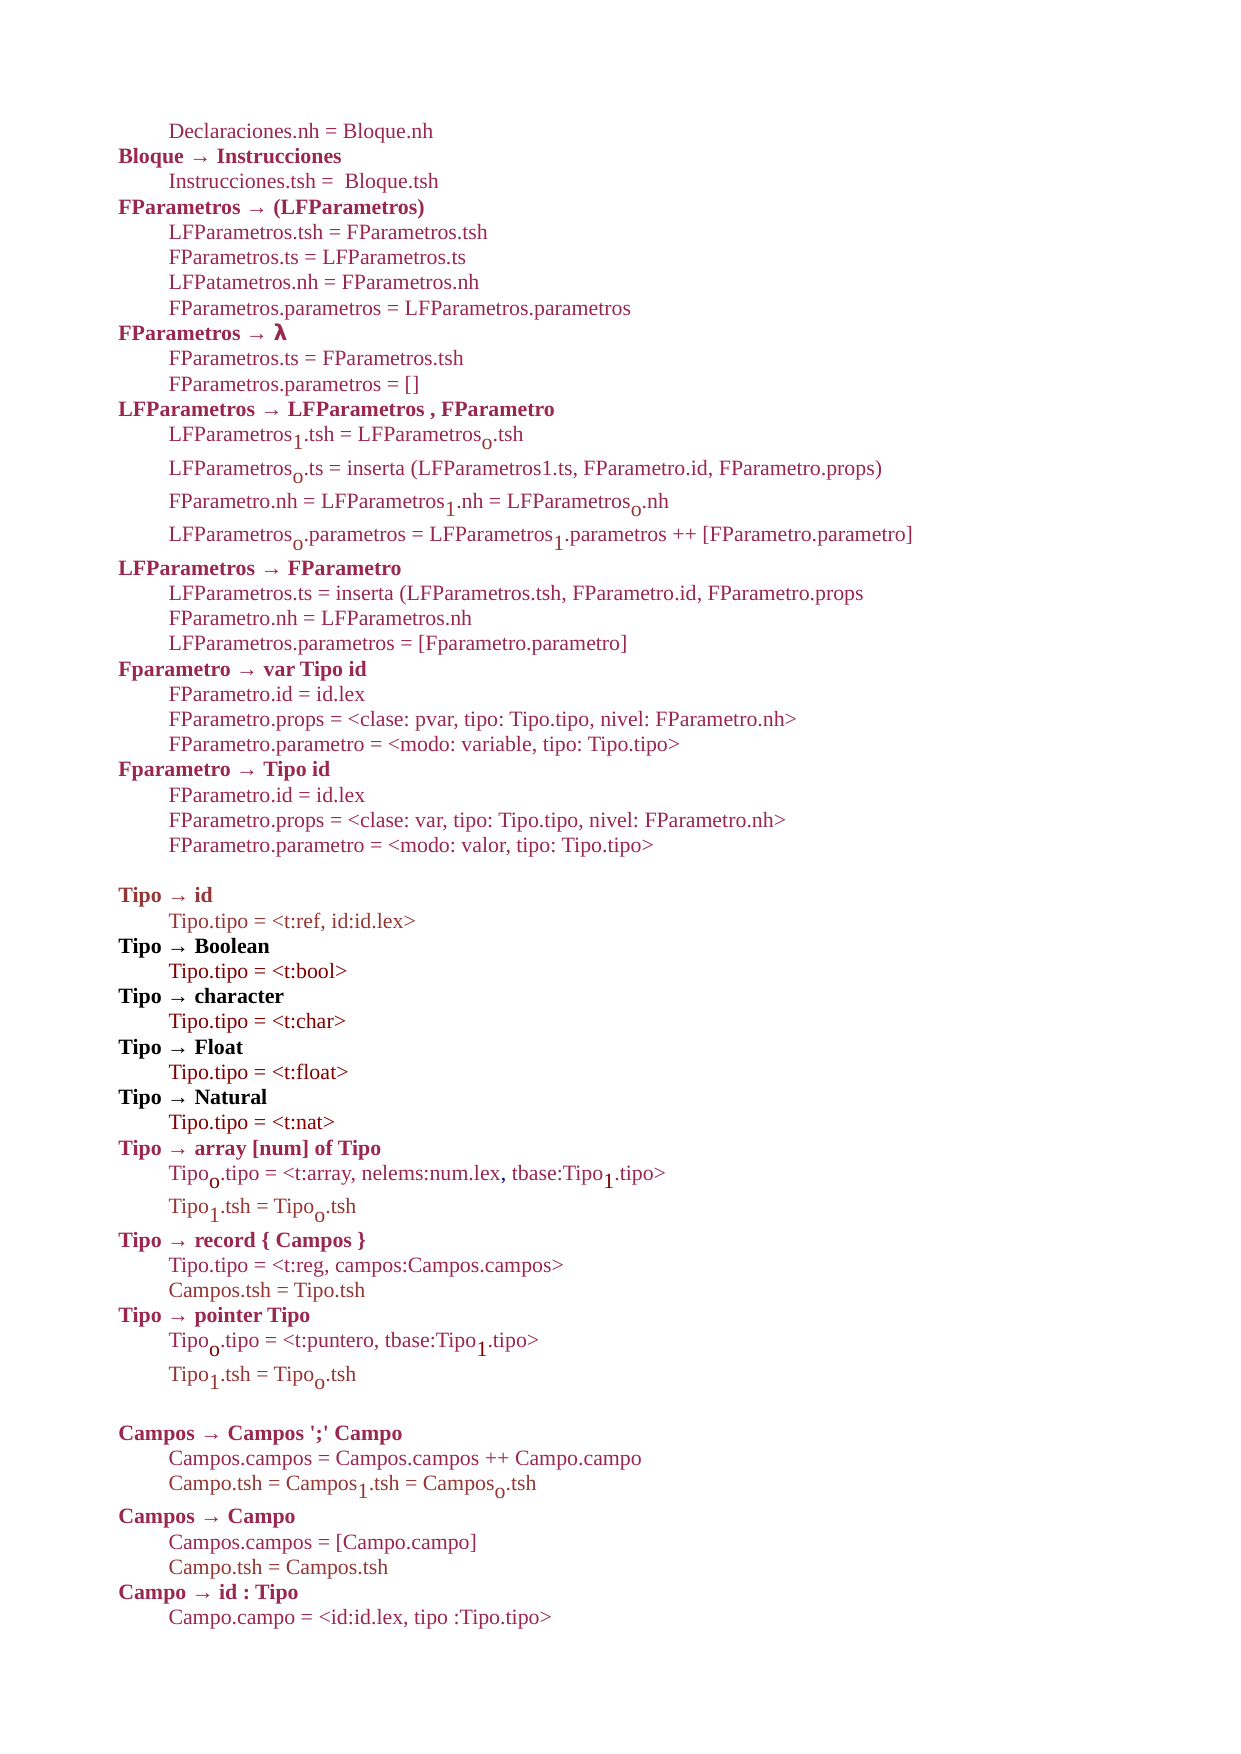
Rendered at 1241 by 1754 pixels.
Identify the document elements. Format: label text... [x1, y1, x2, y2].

text Tipo.tipo = <t:reg, campos:Campos.campos> [118, 1252, 1122, 1277]
text Tipo1.tsh = Tipoo.tsh [118, 1361, 1122, 1394]
text LFParametros → LFParametros , FParametro [118, 396, 1122, 421]
text FParametros → λ [118, 320, 1122, 345]
text FParametros → (LFParametros) [118, 194, 1122, 219]
text FParametro.parametro = <modo: variable, tipo: Tipo.tipo> [118, 731, 1122, 756]
text Declaraciones.nh = Bloque.nh [118, 118, 1122, 143]
text Campos.tsh = Tipo.tsh [118, 1277, 1122, 1302]
text FParametro.parametro = <modo: valor, tipo: Tipo.tipo> [118, 832, 1122, 857]
text Bloque → Instrucciones [118, 143, 1122, 168]
text LFParametroso.parametros = LFParametros1.parametros ++ [FParametro.parametro] [118, 521, 1122, 555]
text Campo.campo = <id:id.lex, tipo :Tipo.tipo> [118, 1604, 1122, 1629]
text Campos → Campos ';' Campo [118, 1419, 1122, 1445]
text LFParametros.tsh = FParametros.tsh [118, 219, 1122, 244]
text Tipo → Natural [118, 1084, 1122, 1109]
text LFParametros1.tsh = LFParametroso.tsh [118, 421, 1122, 454]
text FParametro.props = <clase: pvar, tipo: Tipo.tipo, nivel: FParametro.nh> [118, 706, 1122, 731]
text FParametros.ts = FParametros.tsh [118, 345, 1122, 371]
text Tipoo.tipo = <t:puntero, tbase:Tipo1.tipo> [118, 1327, 1122, 1361]
text Tipo → array [num] of Tipo [118, 1134, 1122, 1160]
text Campo.tsh = Campos1.tsh = Camposo.tsh [118, 1470, 1122, 1503]
text Tipoo.tipo = <t:array, nelems:num.lex, tbase:Tipo1.tipo> [118, 1160, 1122, 1193]
text Campos.campos = [Campo.campo] [118, 1529, 1122, 1554]
text LFParametros.parametros = [Fparametro.parametro] [118, 630, 1122, 656]
text FParametro.nh = LFParametros1.nh = LFParametroso.nh [118, 488, 1122, 521]
text Fparametro → var Tipo id [118, 656, 1122, 681]
text FParametros.parametros = LFParametros.parametros [118, 294, 1122, 320]
text Tipo.tipo = <t:ref, id:id.lex> [118, 908, 1122, 933]
text FParametro.props = <clase: var, tipo: Tipo.tipo, nivel: FParametro.nh> [118, 807, 1122, 832]
text Fparametro → Tipo id [118, 756, 1122, 782]
text Tipo → Float [118, 1034, 1122, 1059]
text Tipo1.tsh = Tipoo.tsh [118, 1193, 1122, 1227]
text Tipo.tipo = <t:bool> [118, 958, 1122, 983]
text LFParametroso.ts = inserta (LFParametros1.ts, FParametro.id, FParametro.props) [118, 454, 1122, 488]
text Campo → id : Tipo [118, 1579, 1122, 1604]
text Tipo.tipo = <t:nat> [118, 1109, 1122, 1134]
text Campo.tsh = Campos.tsh [118, 1554, 1122, 1579]
text FParametro.id = id.lex [118, 681, 1122, 706]
text Tipo.tipo = <t:char> [118, 1008, 1122, 1034]
text FParametro.nh = LFParametros.nh [118, 605, 1122, 630]
text Instrucciones.tsh = Bloque.tsh [118, 168, 1122, 194]
text LFPatametros.nh = FParametros.nh [118, 269, 1122, 294]
text Campos → Campo [118, 1503, 1122, 1529]
text Tipo → character [118, 983, 1122, 1008]
text Tipo → id [118, 882, 1122, 908]
text FParametros.parametros = [] [118, 371, 1122, 396]
text Tipo → Boolean [118, 933, 1122, 958]
text LFParametros → FParametro [118, 555, 1122, 580]
text FParametro.id = id.lex [118, 782, 1122, 807]
text Tipo → record { Campos } [118, 1227, 1122, 1252]
text LFParametros.ts = inserta (LFParametros.tsh, FParametro.id, FParametro.props [118, 580, 1122, 605]
text FParametros.ts = LFParametros.ts [118, 244, 1122, 269]
text Tipo.tipo = <t:float> [118, 1059, 1122, 1084]
text Campos.campos = Campos.campos ++ Campo.campo [118, 1445, 1122, 1470]
text Tipo → pointer Tipo [118, 1302, 1122, 1327]
